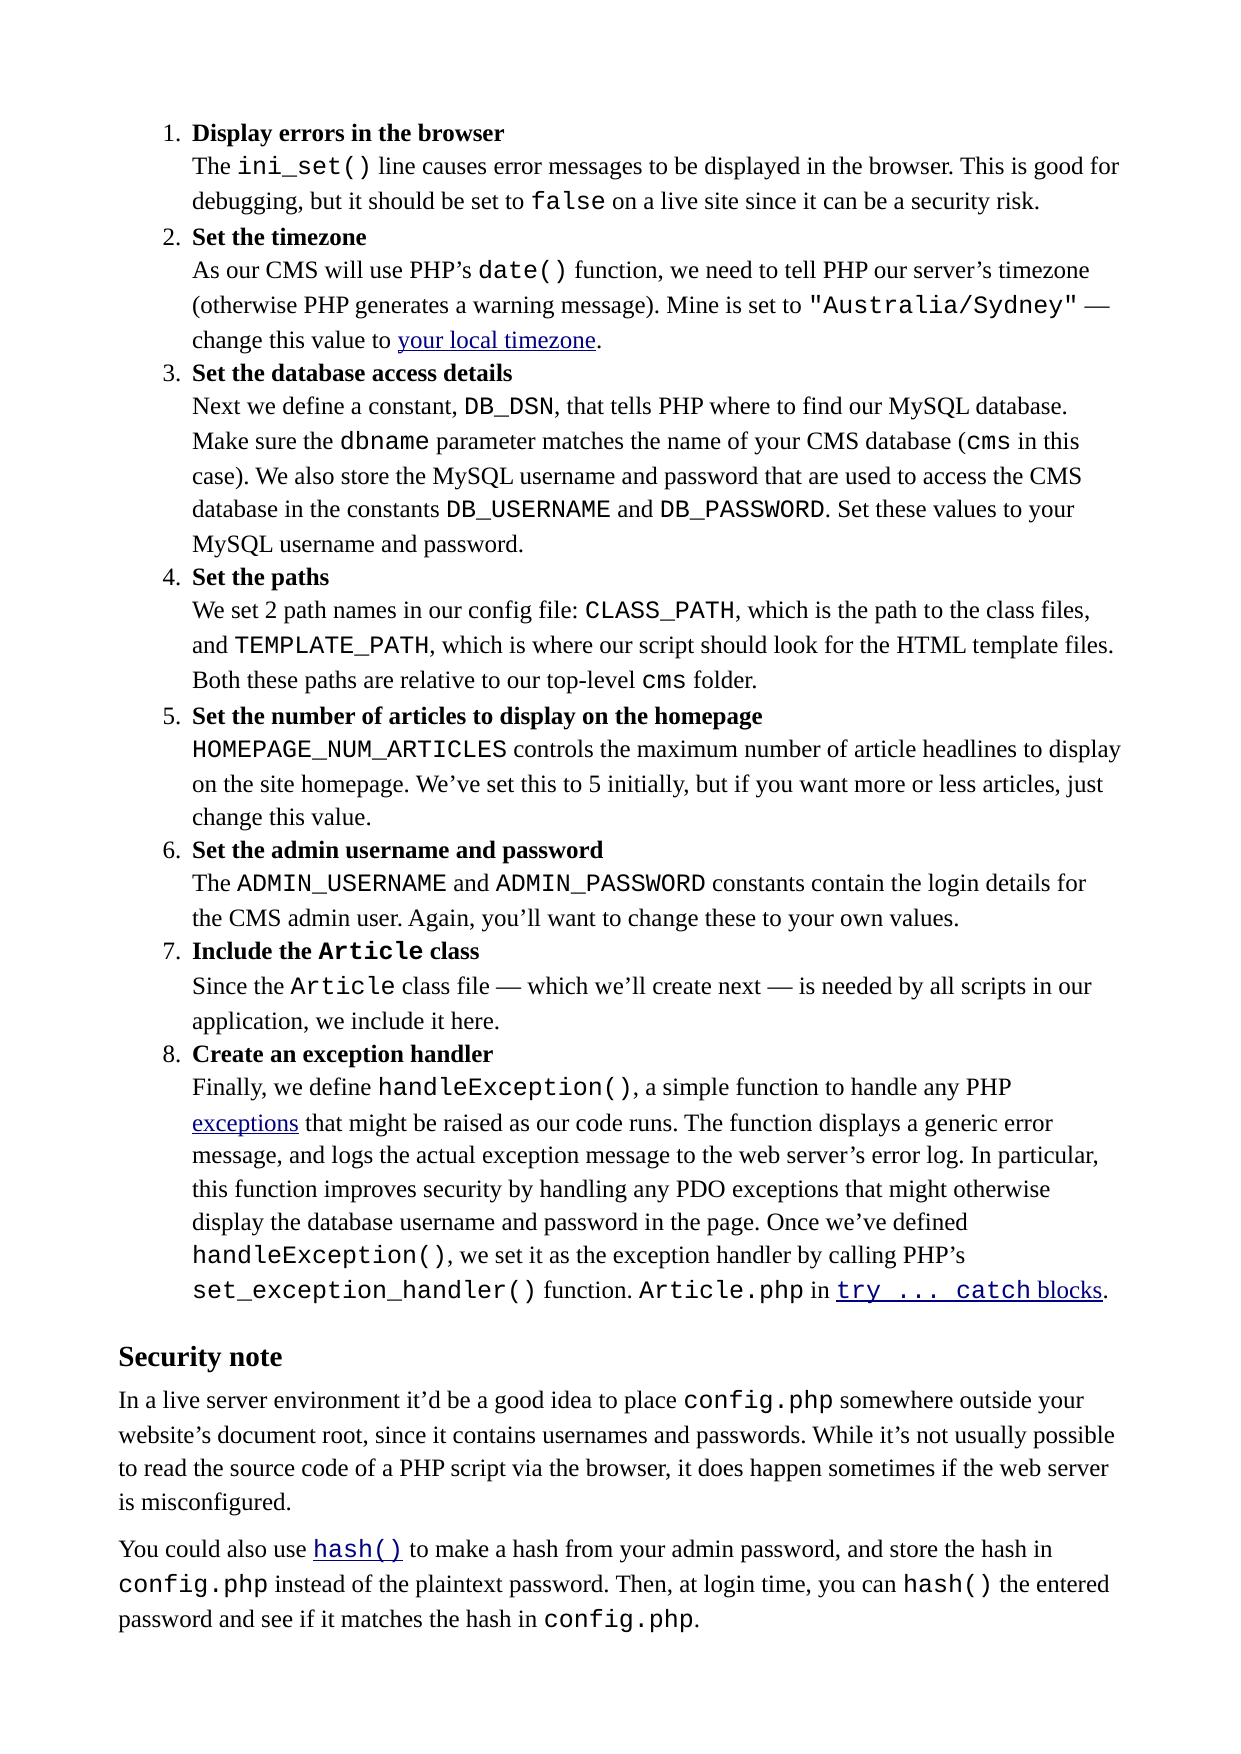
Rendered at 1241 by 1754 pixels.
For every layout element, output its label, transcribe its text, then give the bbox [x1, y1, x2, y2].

subtitle Security note [118, 1339, 1122, 1373]
list Display errors in the browser The ini_set() line causes error messages to be displayed in the browser. This is good for debugging, but it should be set to false on a live site since it can be a security risk. [162, 118, 1122, 217]
list Set the number of articles to display on the homepage HOMEPAGE_NUM_ARTICLES controls the maximum number of article headlines to display on the site homepage. We’ve set this to 5 initially, but if you want more or less articles, just change this value. [162, 701, 1122, 831]
text In a live server environment it’d be a good idea to place config.php somewhere outside your website’s document root, since it contains usernames and passwords. While it’s not usually possible to read the source code of a PHP script via the browser, it does happen sometimes if the web server is misconfigured. [118, 1385, 1122, 1515]
text You could also use hash() to make a hash from your admin password, and store the hash in config.php instead of the plaintext password. Then, at login time, you can hash() the entered password and see if it matches the hash in config.php. [118, 1534, 1122, 1635]
list Set the database access details Next we define a constant, DB_DSN, that tells PHP where to find our MySQL database. Make sure the dbname parameter matches the name of your CMS database (cms in this case). We also store the MySQL username and password that are used to access the CMS database in the constants DB_USERNAME and DB_PASSWORD. Set these values to your MySQL username and password. [162, 358, 1122, 558]
list Create an exception handler Finally, we define handleException(), a simple function to handle any PHP exceptions that might be raised as our code runs. The function displays a generic error message, and logs the actual exception message to the web server’s error log. In particular, this function improves security by handling any PDO exceptions that might otherwise display the database username and password in the page. Once we’ve defined handleException(), we set it as the exception handler by calling PHP’s set_exception_handler() function. Article.php in try ... catch blocks. [162, 1039, 1122, 1306]
list Set the admin username and password The ADMIN_USERNAME and ADMIN_PASSWORD constants contain the login details for the CMS admin user. Again, you’ll want to change these to your own values. [162, 835, 1122, 932]
list Include the Article class Since the Article class file — which we’ll create next — is needed by all scripts in our application, we include it here. [162, 936, 1122, 1035]
list Set the timezone As our CMS will use PHP’s date() function, we need to tell PHP our server’s timezone (otherwise PHP generates a warning message). Mine is set to "Australia/Sydney" — change this value to your local timezone. [162, 222, 1122, 354]
list Set the paths We set 2 path names in our config file: CLASS_PATH, which is the path to the class files, and TEMPLATE_PATH, which is where our script should look for the HTML template files. Both these paths are relative to our top-level cms folder. [162, 562, 1122, 696]
